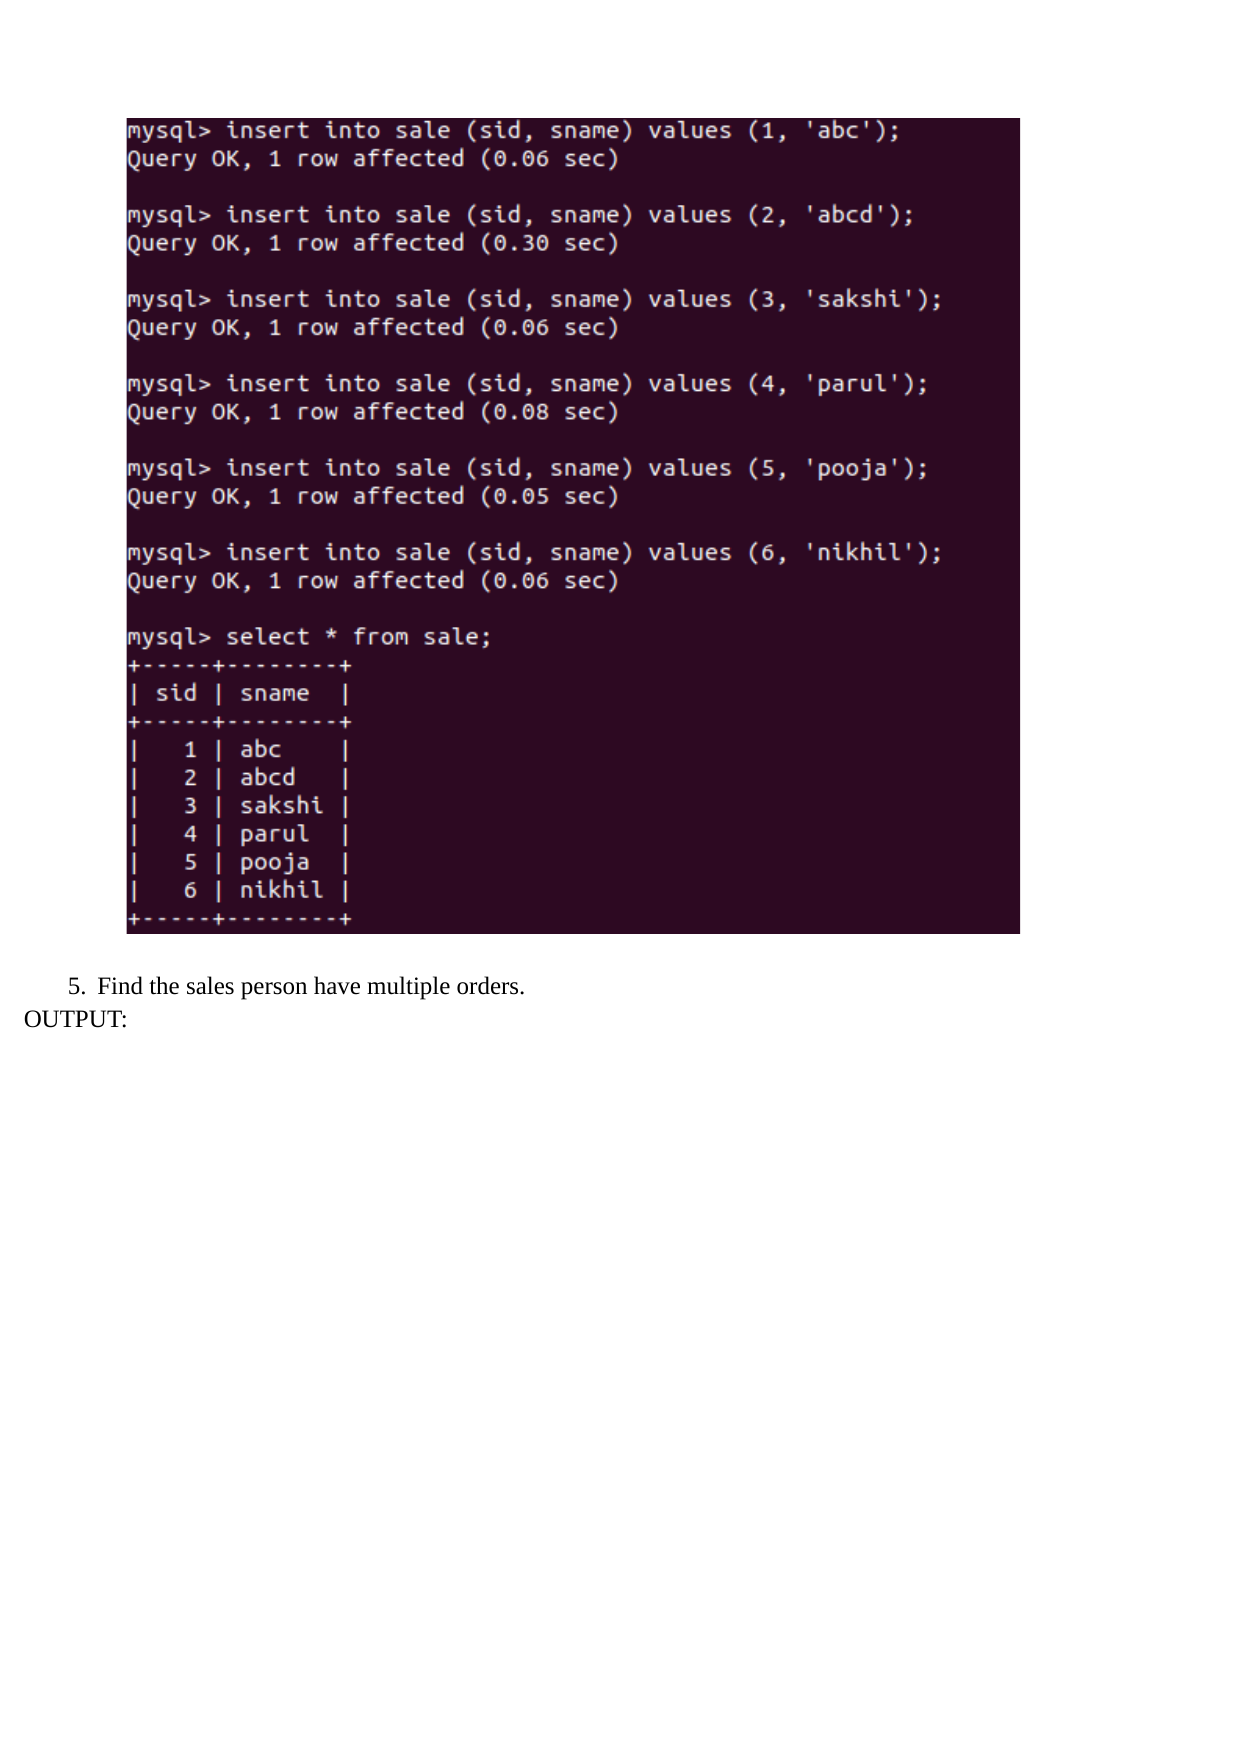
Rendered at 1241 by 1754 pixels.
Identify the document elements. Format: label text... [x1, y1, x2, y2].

text OUTPUT: [23, 1004, 1123, 1033]
list Find the sales person have multiple orders. [68, 971, 1123, 1000]
picture [126, 118, 1021, 934]
